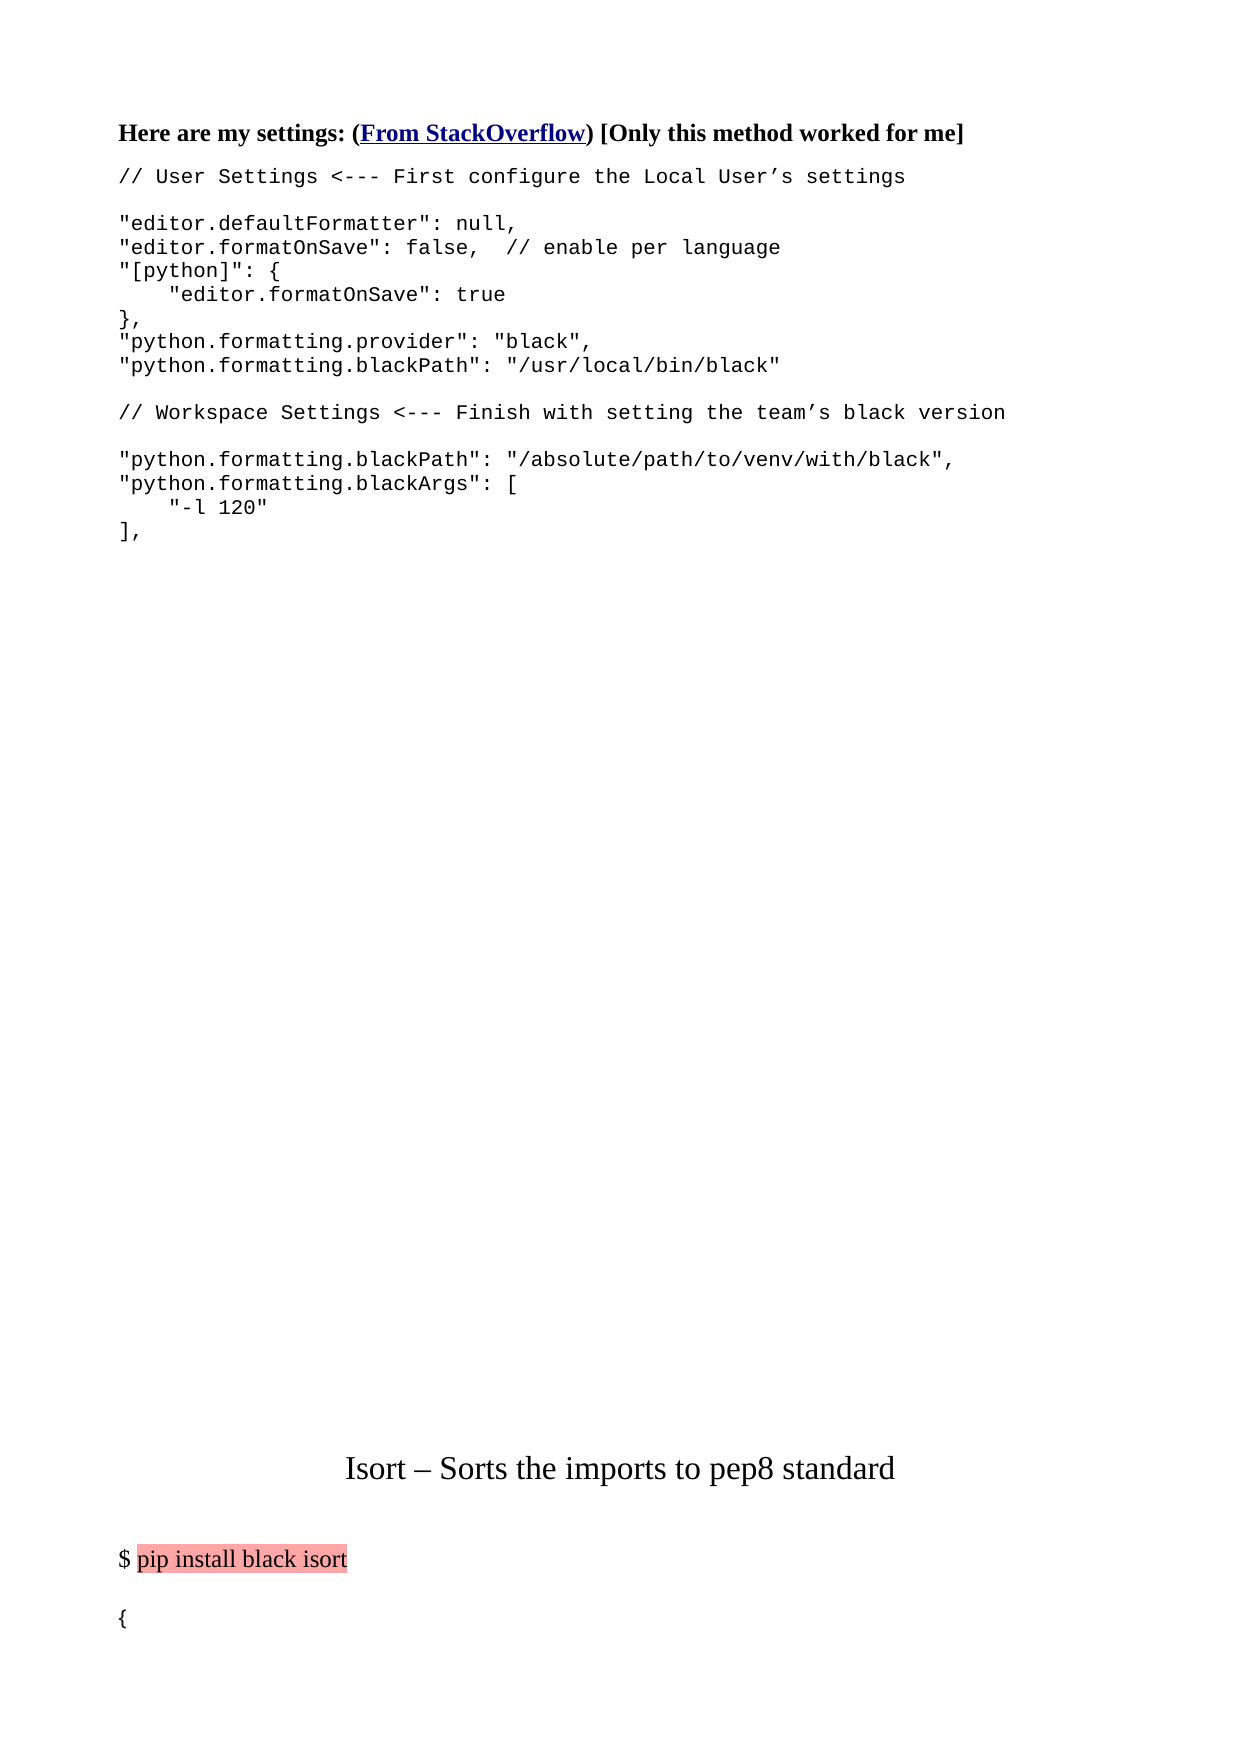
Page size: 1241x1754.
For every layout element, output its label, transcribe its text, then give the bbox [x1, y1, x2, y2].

text $ pip install black isort [118, 1544, 1122, 1573]
text Here are my settings: (From StackOverflow) [Only this method worked for me] [118, 118, 1122, 147]
text "editor.defaultFormatter": null, [118, 213, 1122, 237]
text "python.formatting.blackPath": "/absolute/path/to/venv/with/black", [118, 449, 1122, 473]
text // Workspace Settings <--- Finish with setting the team’s black version [118, 402, 1122, 426]
text "python.formatting.blackArgs": [ [118, 473, 1122, 497]
text ], [118, 520, 1122, 544]
text "editor.formatOnSave": true [118, 284, 1122, 308]
text "editor.formatOnSave": false, // enable per language [118, 237, 1122, 260]
text { [118, 1602, 1122, 1631]
text "-l 120" [118, 497, 1122, 520]
text }, [118, 308, 1122, 331]
text "python.formatting.blackPath": "/usr/local/bin/black" [118, 355, 1122, 378]
text // User Settings <--- First configure the Local User’s settings [118, 166, 1122, 189]
text "[python]": { [118, 260, 1122, 284]
text Isort – Sorts the imports to pep8 standard [118, 1448, 1122, 1487]
text "python.formatting.provider": "black", [118, 331, 1122, 355]
